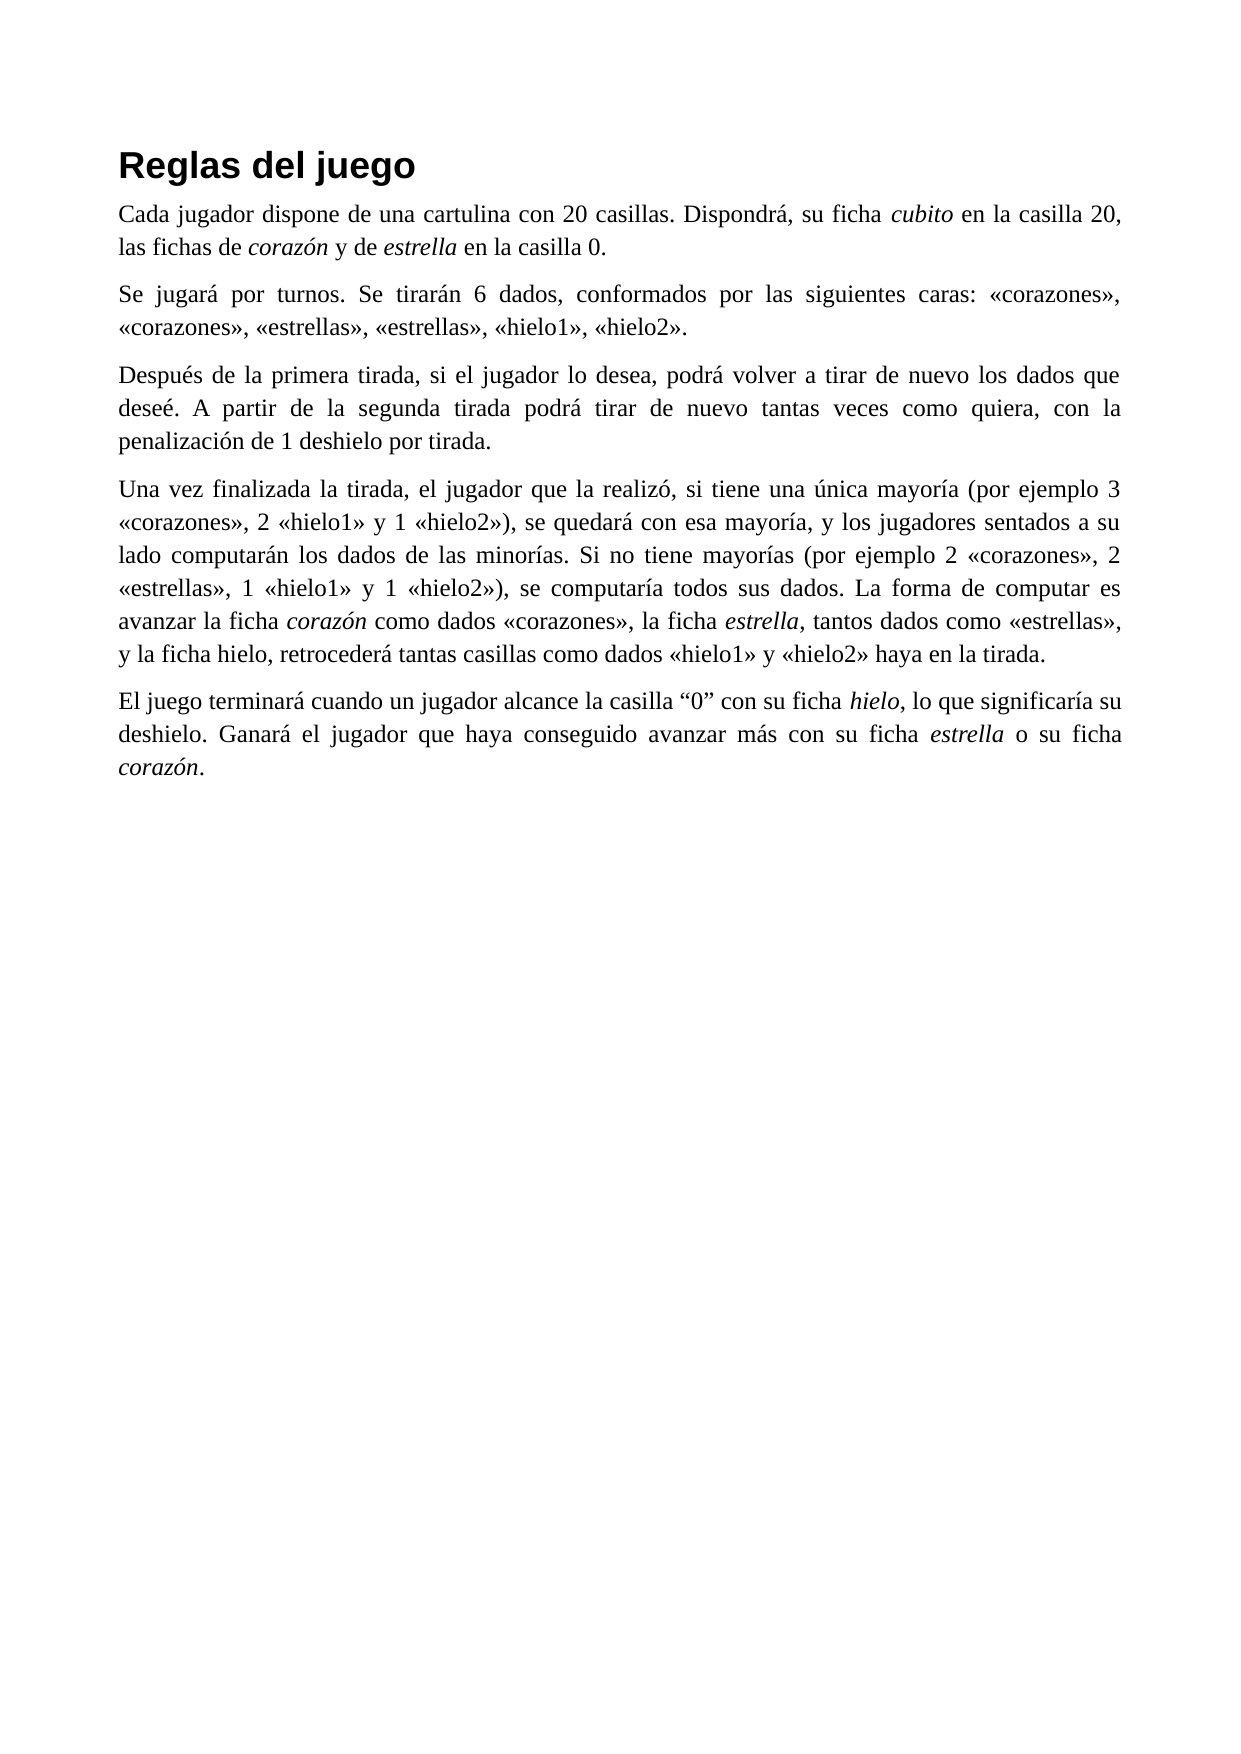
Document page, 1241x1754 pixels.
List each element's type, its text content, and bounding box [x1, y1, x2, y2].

text Se jugará por turnos. Se tirarán 6 dados, conformados por las siguientes caras: «corazones», «corazones», «estrellas», «estrellas», «hielo1», «hielo2». [118, 279, 1122, 341]
text Cada jugador dispone de una cartulina con 20 casillas. Dispondrá, su ficha cubito en la casilla 20, las fichas de corazón y de estrella en la casilla 0. [118, 199, 1122, 261]
subtitle Reglas del juego [118, 143, 1122, 186]
text Después de la primera tirada, si el jugador lo desea, podrá volver a tirar de nuevo los dados que deseé. A partir de la segunda tirada podrá tirar de nuevo tantas veces como quiera, con la penalización de 1 deshielo por tirada. [118, 360, 1122, 455]
text El juego terminará cuando un jugador alcance la casilla “0” con su ficha hielo, lo que significaría su deshielo. Ganará el jugador que haya conseguido avanzar más con su ficha estrella o su ficha corazón. [118, 686, 1122, 781]
text Una vez finalizada la tirada, el jugador que la realizó, si tiene una única mayoría (por ejemplo 3 «corazones», 2 «hielo1» y 1 «hielo2»), se quedará con esa mayoría, y los jugadores sentados a su lado computarán los dados de las minorías. Si no tiene mayorías (por ejemplo 2 «corazones», 2 «estrellas», 1 «hielo1» y 1 «hielo2»), se computaría todos sus dados. La forma de computar es avanzar la ficha corazón como dados «corazones», la ficha estrella, tantos dados como «estrellas», y la ficha hielo, retrocederá tantas casillas como dados «hielo1» y «hielo2» haya en la tirada. [118, 474, 1122, 667]
